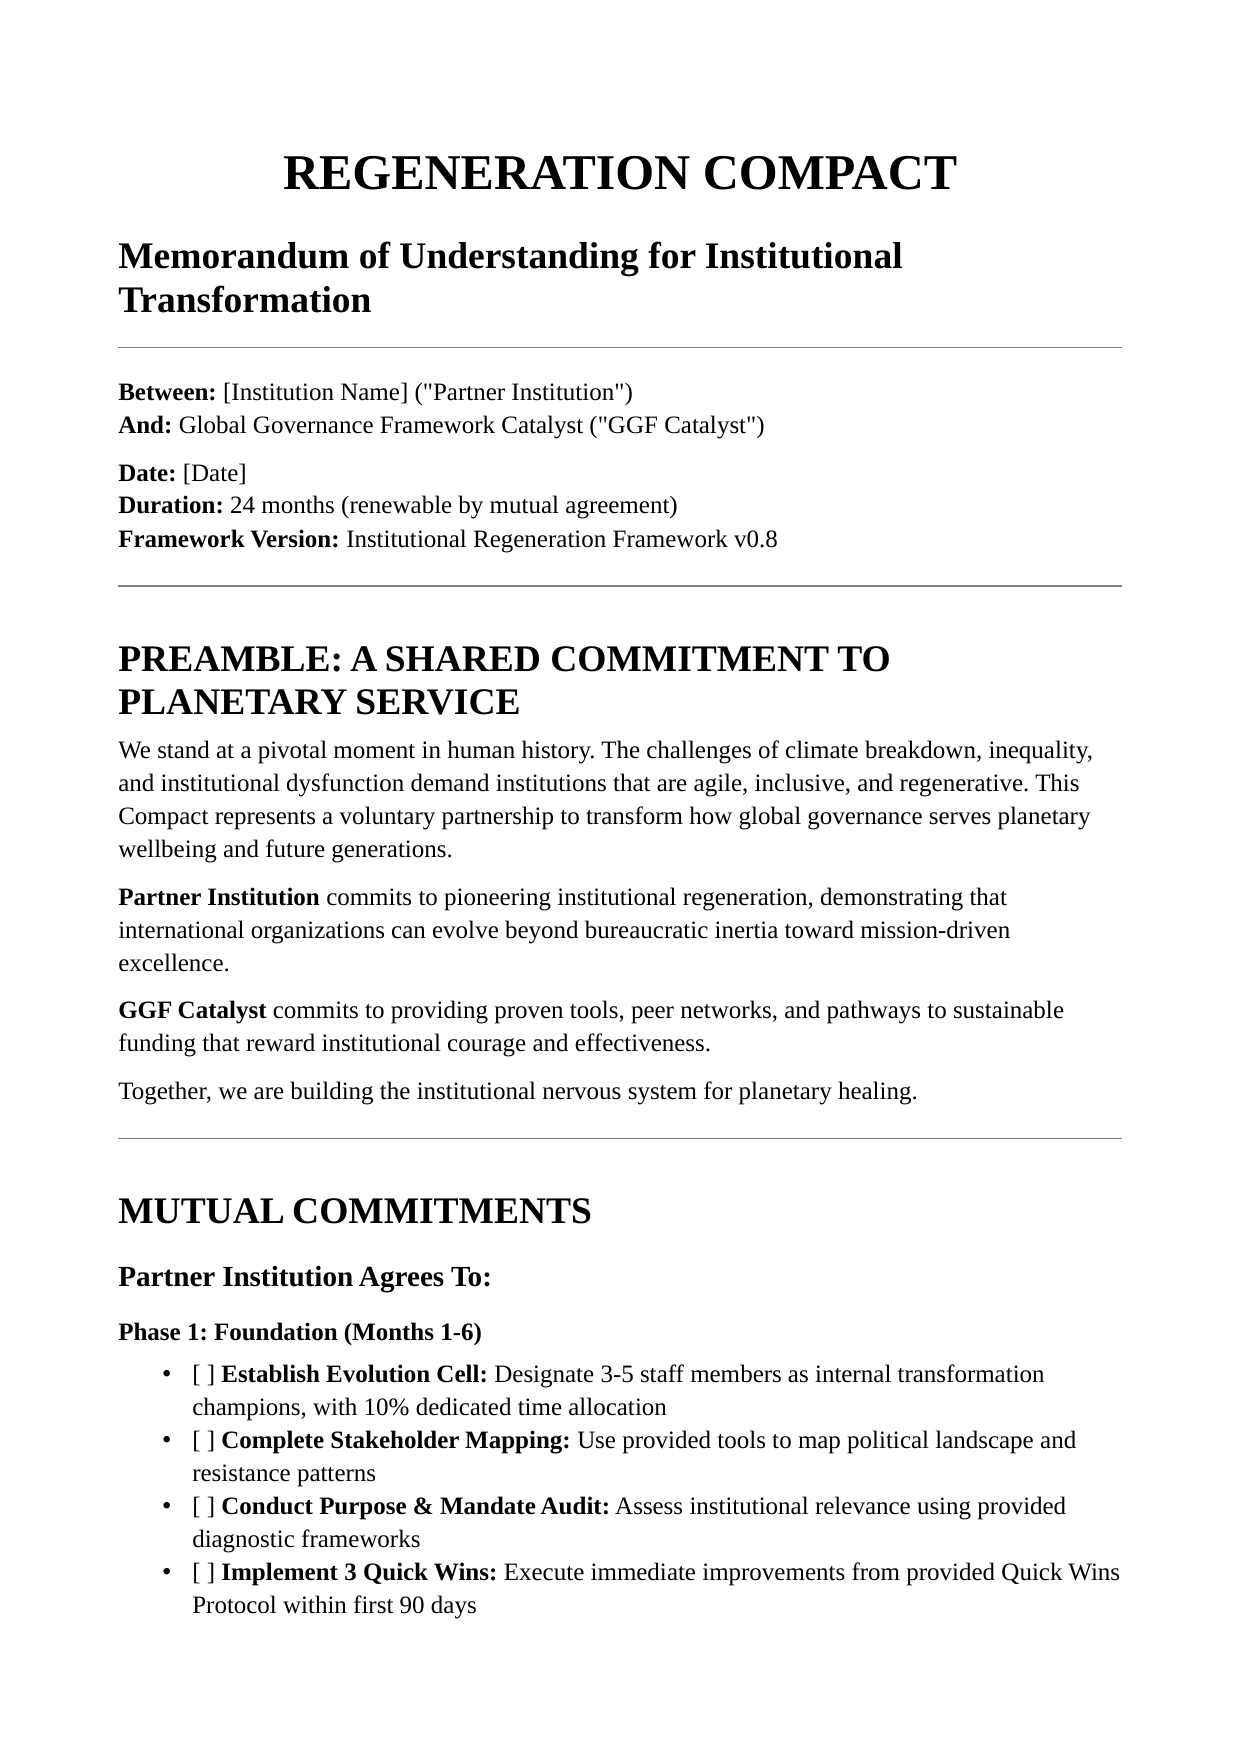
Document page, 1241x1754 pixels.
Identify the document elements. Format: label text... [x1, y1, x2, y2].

text GGF Catalyst commits to providing proven tools, peer networks, and pathways to sustainable funding that reward institutional courage and effectiveness. [118, 995, 1122, 1057]
list [ ] Implement 3 Quick Wins: Execute immediate improvements from provided Quick Wins Protocol within first 90 days [162, 1557, 1122, 1619]
text Between: [Institution Name] ("Partner Institution") And: Global Governance Framework Catalyst ("GGF Catalyst") [118, 377, 1122, 439]
list [ ] Conduct Purpose & Mandate Audit: Assess institutional relevance using provided diagnostic frameworks [162, 1491, 1122, 1553]
subtitle MUTUAL COMMITMENTS [118, 1189, 1122, 1232]
subtitle REGENERATION COMPACT [118, 143, 1122, 201]
text We stand at a pivotal moment in human history. The challenges of climate breakdown, inequality, and institutional dysfunction demand institutions that are agile, inclusive, and regenerative. This Compact represents a voluntary partnership to transform how global governance serves planetary wellbeing and future generations. [118, 735, 1122, 863]
subtitle PREAMBLE: A SHARED COMMITMENT TO PLANETARY SERVICE [118, 636, 1122, 723]
subtitle Partner Institution Agrees To: [118, 1259, 1122, 1292]
text Partner Institution commits to pioneering institutional regeneration, demonstrating that international organizations can evolve beyond bureaucratic inertia toward mission-driven excellence. [118, 882, 1122, 977]
subtitle Memorandum of Understanding for Institutional Transformation [118, 234, 1122, 320]
list [ ] Establish Evolution Cell: Designate 3-5 staff members as internal transformation champions, with 10% dedicated time allocation [162, 1359, 1122, 1421]
text Date: [Date] Duration: 24 months (renewable by mutual agreement) Framework Version: Institutional Regeneration Framework v0.8 [118, 458, 1122, 552]
subtitle Phase 1: Foundation (Months 1-6) [118, 1317, 1122, 1346]
text Together, we are building the institutional nervous system for planetary healing. [118, 1076, 1122, 1105]
list [ ] Complete Stakeholder Mapping: Use provided tools to map political landscape and resistance patterns [162, 1425, 1122, 1487]
